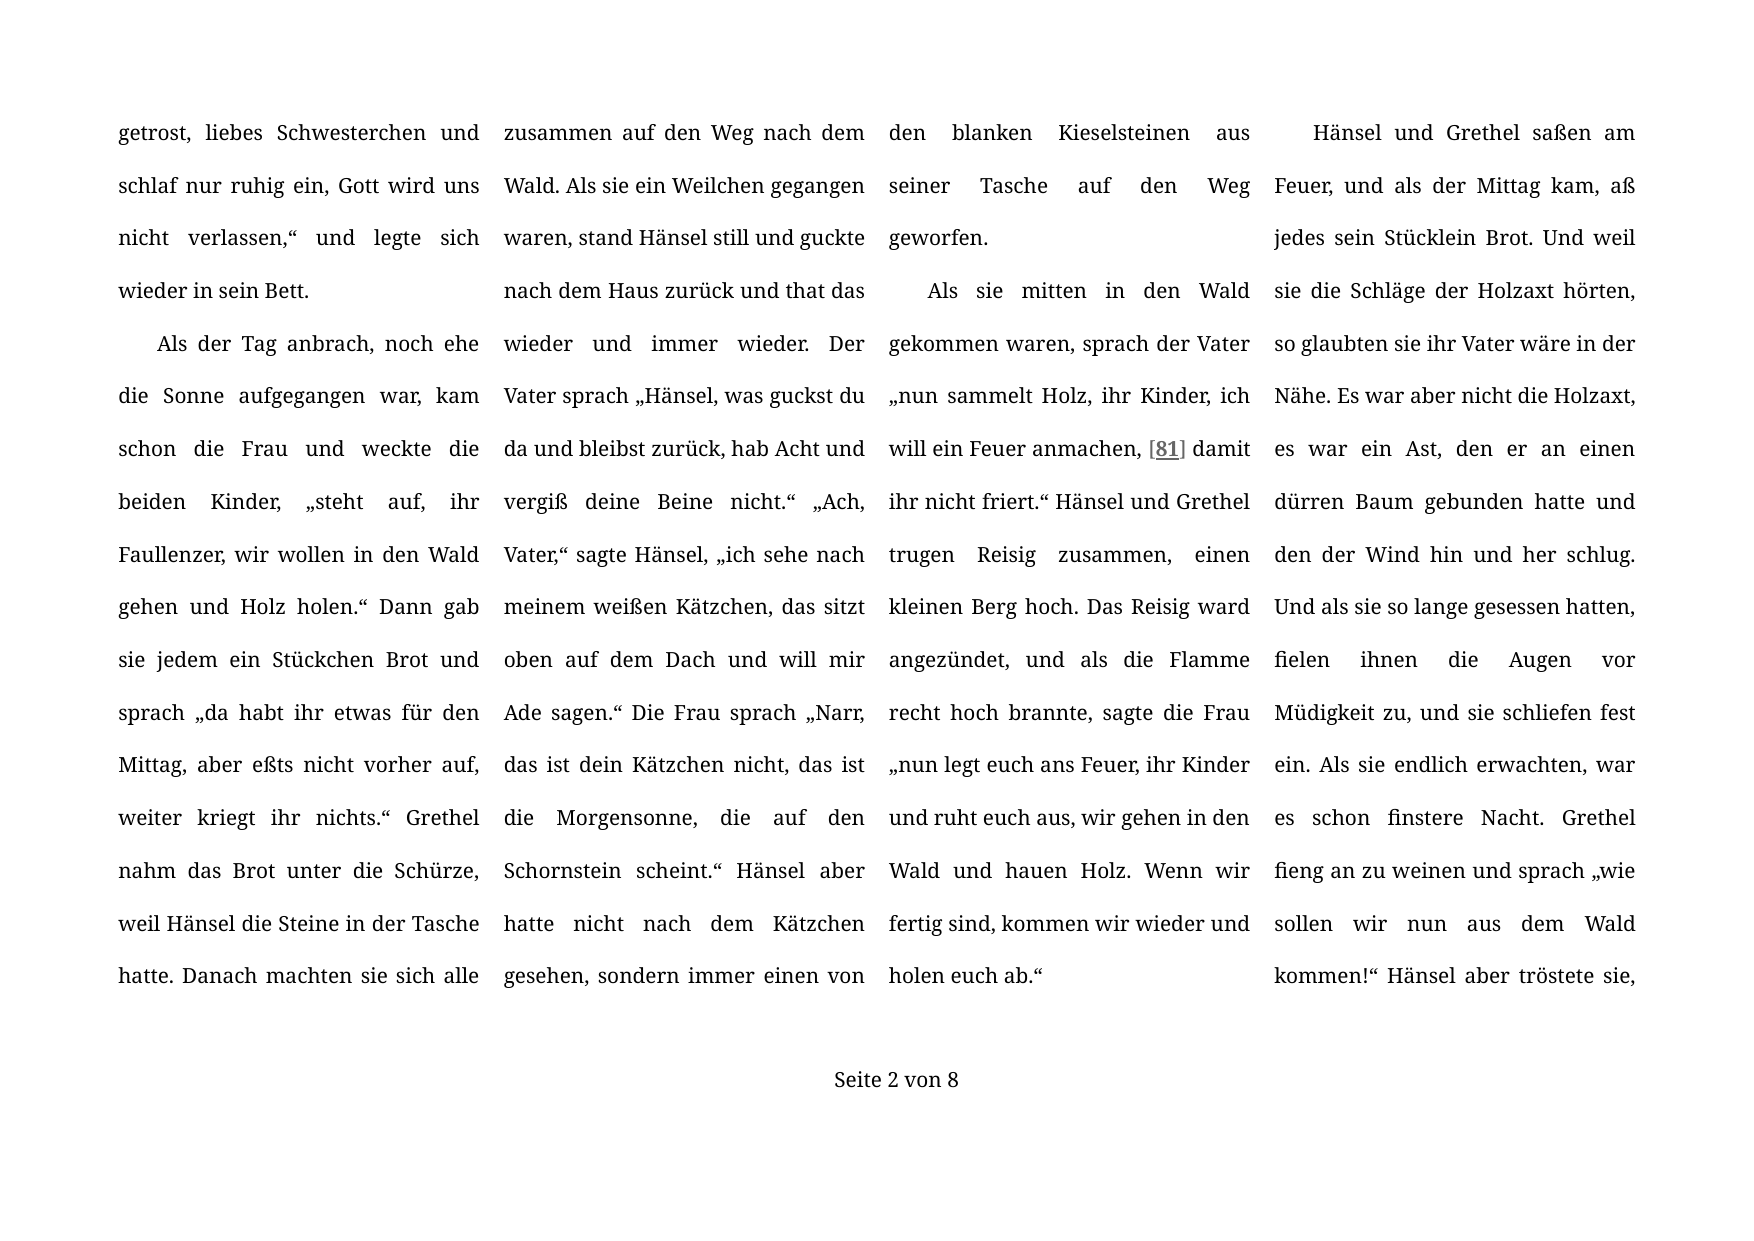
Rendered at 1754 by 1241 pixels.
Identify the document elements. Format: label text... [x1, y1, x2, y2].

text Als sie mitten in den Wald gekommen waren, sprach der Vater „nun sammelt Holz, ihr Kinder, ich will ein Feuer anmachen, [81] damit ihr nicht friert.“ Hänsel und Grethel trugen Reisig zusammen, einen kleinen Berg hoch. Das Reisig ward angezündet, und als die Flamme recht hoch brannte, sagte die Frau „nun legt euch ans Feuer, ihr Kinder und ruht euch aus, wir gehen in den Wald und hauen Holz. Wenn wir fertig sind, kommen wir wieder und holen euch ab.“ [889, 252, 1251, 990]
text den blanken Kieselsteinen aus seiner Tasche auf den Weg geworfen. [889, 118, 1251, 252]
text zusammen auf den Weg nach dem Wald. Als sie ein Weilchen gegangen waren, stand Hänsel still und guckte nach dem Haus zurück und that das wieder und immer wieder. Der Vater sprach „Hänsel, was guckst du da und bleibst zurück, hab Acht und vergiß deine Beine nicht.“ „Ach, Vater,“ sagte Hänsel, „ich sehe nach meinem weißen Kätzchen, das sitzt oben auf dem Dach und will mir Ade sagen.“ Die Frau sprach „Narr, das ist dein Kätzchen nicht, das ist die Morgensonne, die auf den Schornstein scheint.“ Hänsel aber hatte nicht nach dem Kätzchen gesehen, sondern immer einen von [503, 118, 865, 990]
text Als der Tag anbrach, noch ehe die Sonne aufgegangen war, kam schon die Frau und weckte die beiden Kinder, „steht auf, ihr Faullenzer, wir wollen in den Wald gehen und Holz holen.“ Dann gab sie jedem ein Stückchen Brot und sprach „da habt ihr etwas für den Mittag, aber eßts nicht vorher auf, weiter kriegt ihr nichts.“ Grethel nahm das Brot unter die Schürze, weil Hänsel die Steine in der Tasche hatte. Danach machten sie sich alle [118, 305, 480, 990]
text getrost, liebes Schwesterchen und schlaf nur ruhig ein, Gott wird uns nicht verlassen,“ und legte sich wieder in sein Bett. [118, 118, 480, 305]
text Hänsel und Grethel saßen am Feuer, und als der Mittag kam, aß jedes sein Stücklein Brot. Und weil sie die Schläge der Holzaxt hörten, so glaubten sie ihr Vater wäre in der Nähe. Es war aber nicht die Holzaxt, es war ein Ast, den er an einen dürren Baum gebunden hatte und den der Wind hin und her schlug. Und als sie so lange gesessen hatten, fielen ihnen die Augen vor Müdigkeit zu, und sie schliefen fest ein. Als sie endlich erwachten, war es schon finstere Nacht. Grethel fieng an zu weinen und sprach „wie sollen wir nun aus dem Wald kommen!“ Hänsel aber tröstete sie, [1274, 118, 1636, 990]
